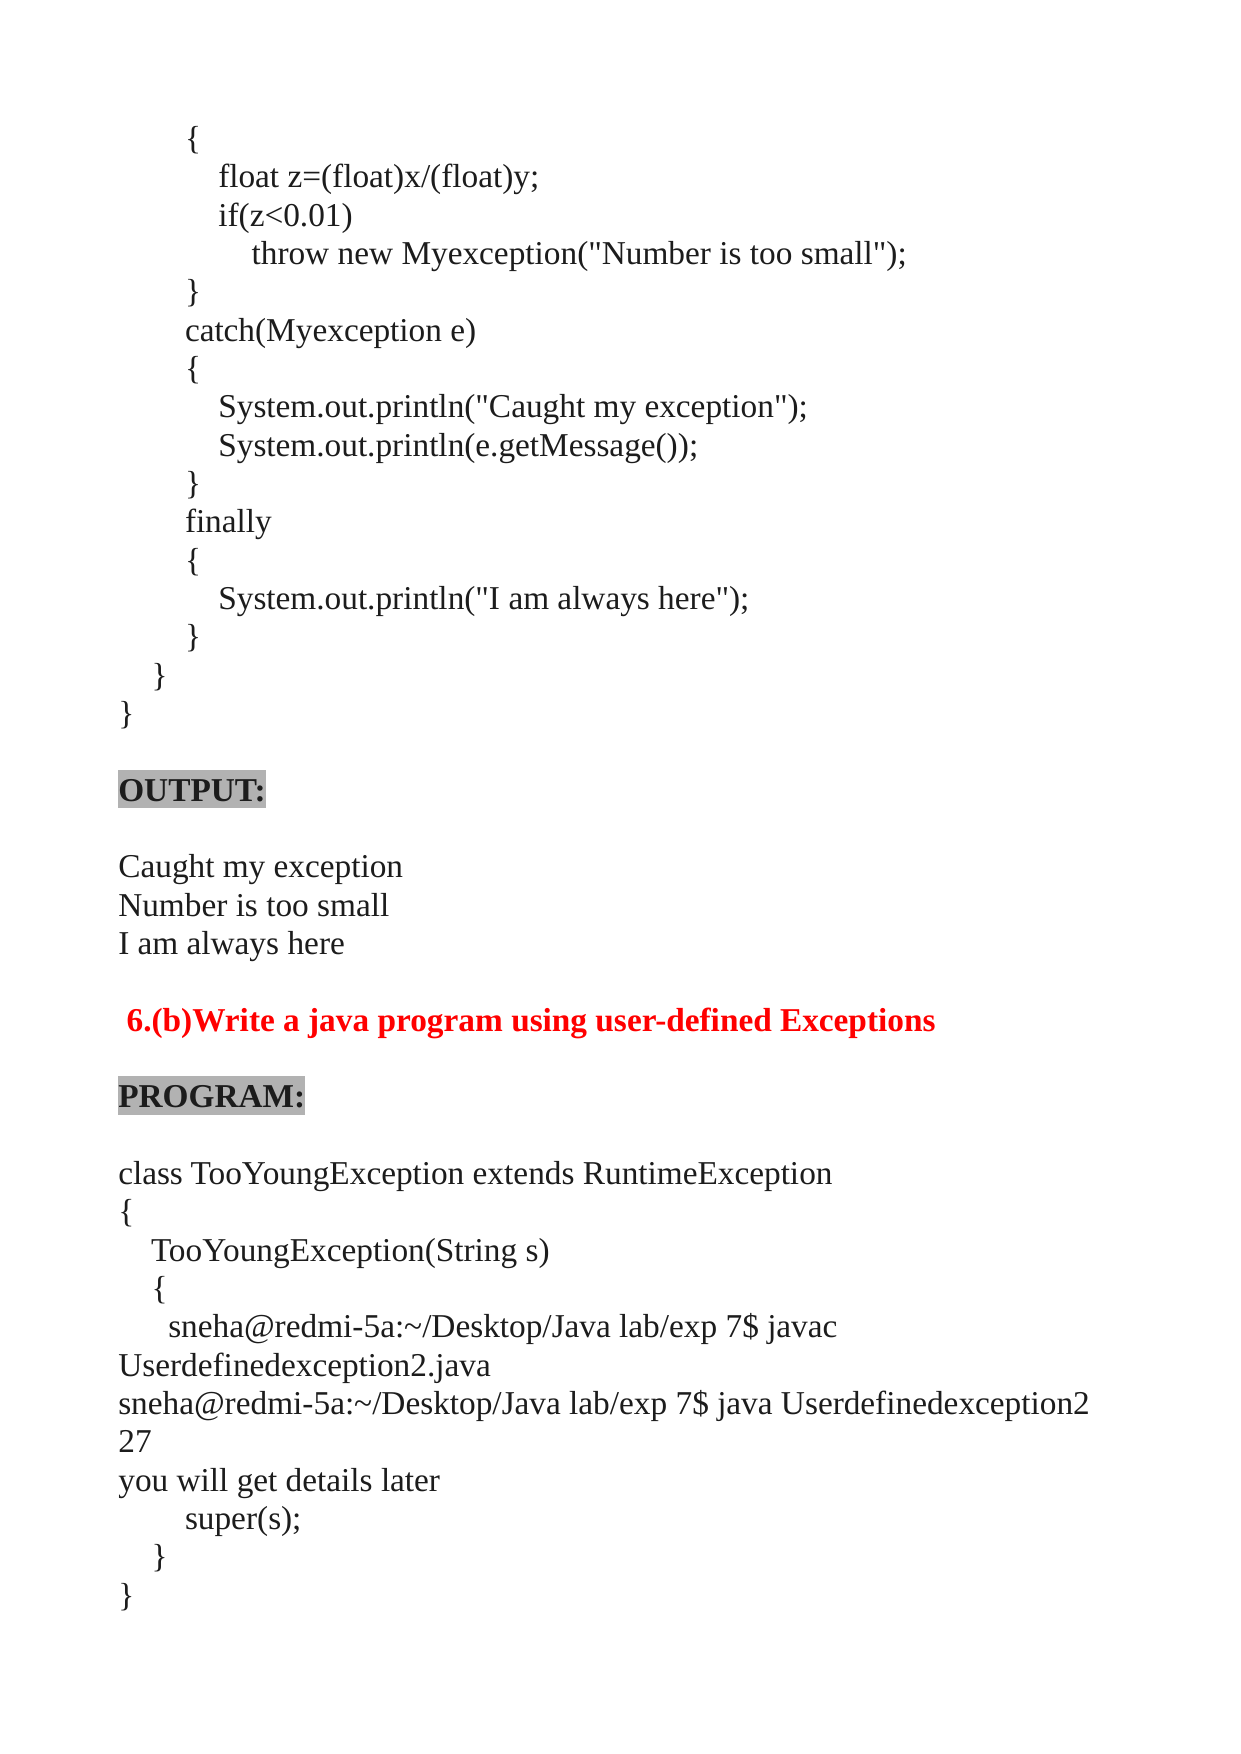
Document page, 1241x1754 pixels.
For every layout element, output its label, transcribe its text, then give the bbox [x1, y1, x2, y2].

text System.out.println("Caught my exception"); [118, 386, 1122, 425]
text 6.(b)Write a java program using user-defined Exceptions [118, 1000, 1122, 1038]
text float z=(float)x/(float)y; [118, 156, 1122, 195]
text { [118, 1191, 1122, 1230]
text class TooYoungException extends RuntimeException [118, 1153, 1122, 1191]
text you will get details later [118, 1460, 1122, 1498]
text { [118, 348, 1122, 386]
text sneha@redmi-5a:~/Desktop/Java lab/exp 7$ java Userdefinedexception2 27 [118, 1383, 1122, 1460]
text { [118, 540, 1122, 578]
text if(z<0.01) [118, 195, 1122, 233]
text sneha@redmi-5a:~/Desktop/Java lab/exp 7$ javac Userdefinedexception2.java [118, 1306, 1122, 1383]
text } [118, 616, 1122, 655]
text throw new Myexception("Number is too small"); [118, 233, 1122, 271]
text finally [118, 501, 1122, 540]
text System.out.println(e.getMessage()); [118, 425, 1122, 463]
text } [118, 1536, 1122, 1575]
text Caught my exception [118, 846, 1122, 885]
text } [118, 1575, 1122, 1613]
text } [118, 271, 1122, 310]
text } [118, 463, 1122, 501]
text { [118, 118, 1122, 156]
text super(s); [118, 1498, 1122, 1536]
text Number is too small [118, 885, 1122, 923]
text TooYoungException(String s) [118, 1230, 1122, 1268]
text } [118, 655, 1122, 693]
text } [118, 693, 1122, 731]
text PROGRAM: [118, 1076, 1122, 1115]
text System.out.println("I am always here"); [118, 578, 1122, 616]
text catch(Myexception e) [118, 310, 1122, 348]
text OUTPUT: [118, 770, 1122, 808]
text I am always here [118, 923, 1122, 961]
text { [118, 1268, 1122, 1306]
